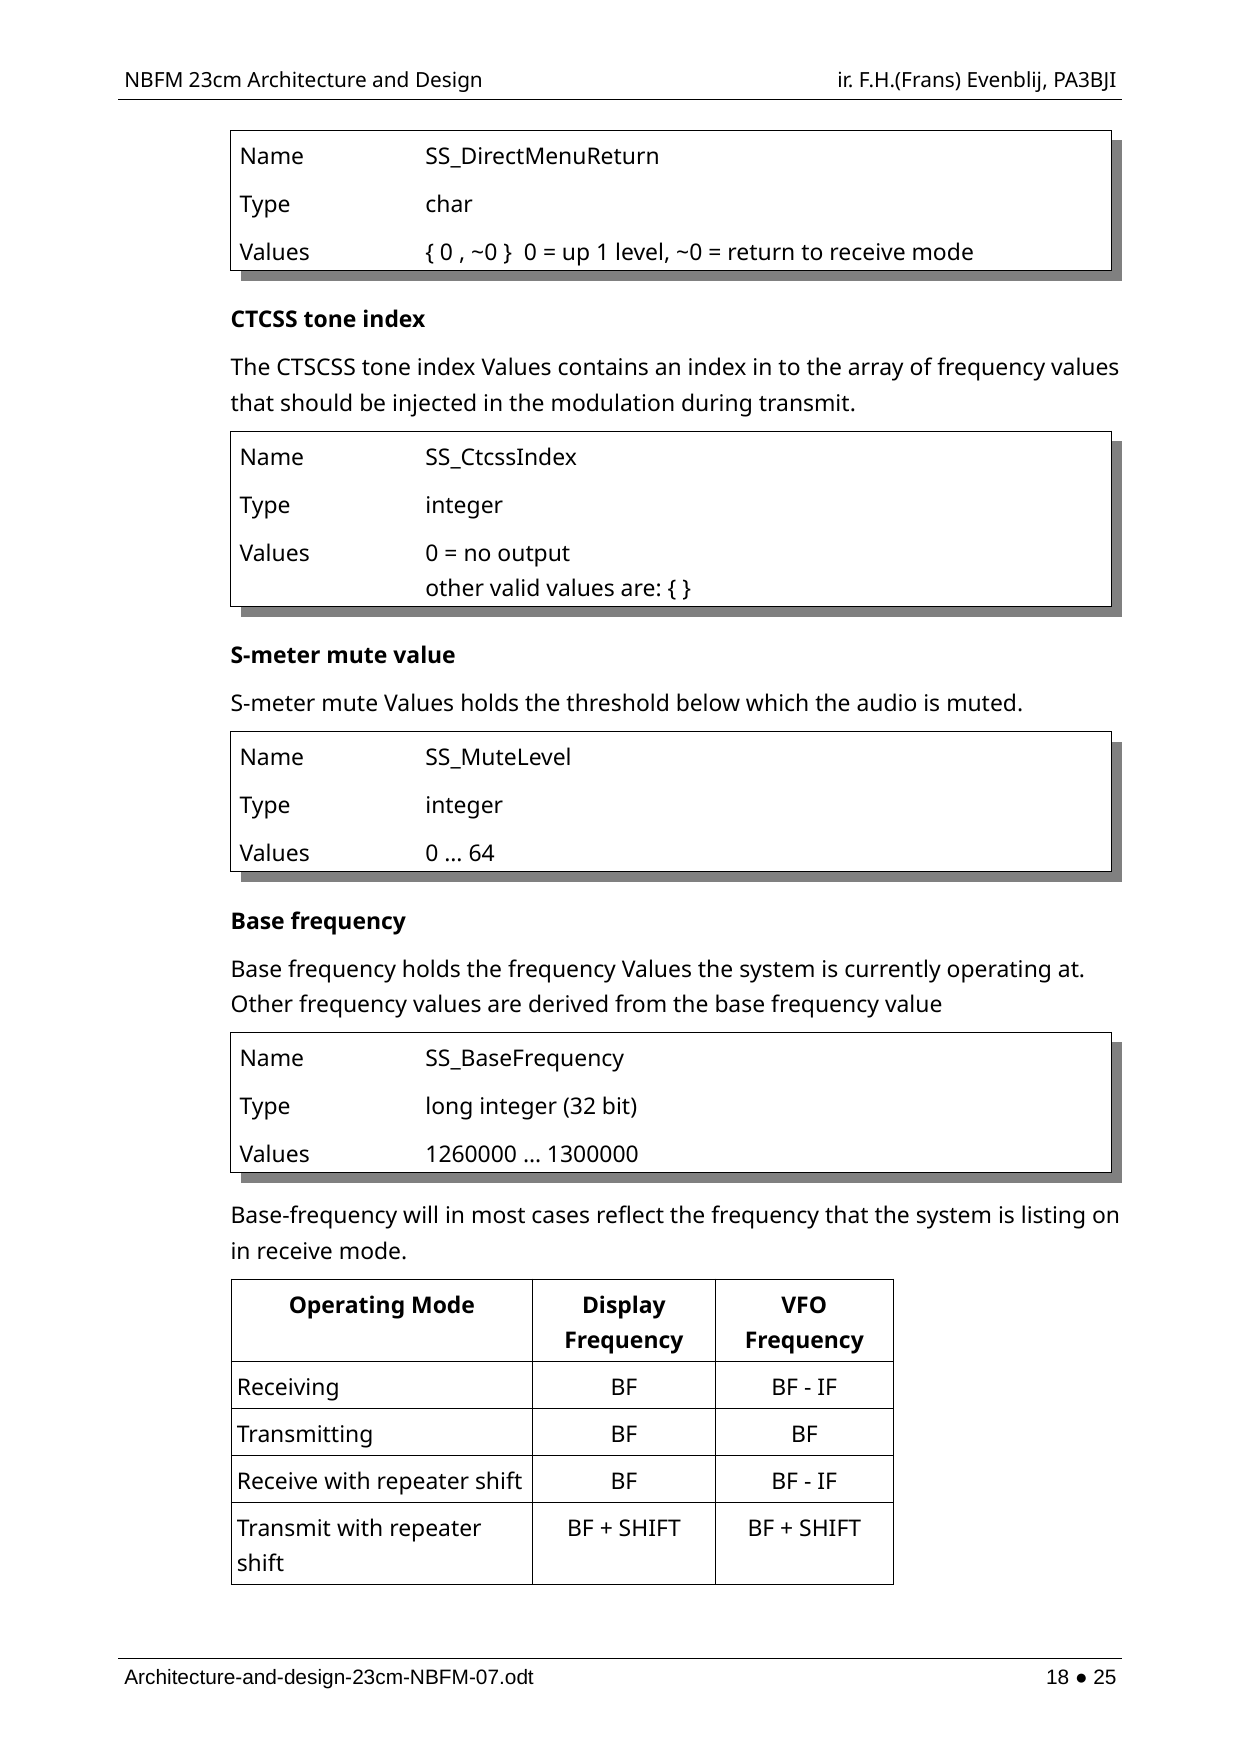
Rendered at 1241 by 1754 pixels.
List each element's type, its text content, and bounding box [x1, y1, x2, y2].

text Name SS_MuteLevel [231, 732, 1111, 773]
table_header Display Frequency [533, 1280, 715, 1361]
table_cell Transmit with repeater shift [232, 1503, 532, 1584]
table_cell BF [533, 1409, 715, 1455]
text Base frequency holds the frequency Values the system is currently operating at. Other frequency values are derived from the base frequency value [230, 948, 1122, 1019]
table_cell BF + SHIFT [716, 1503, 893, 1584]
table_cell BF - IF [716, 1456, 893, 1502]
table_cell BF [533, 1456, 715, 1502]
table_cell Receiving [232, 1362, 532, 1408]
text Type long integer (32 bit) [231, 1080, 1111, 1121]
text Values 0 … 64 [231, 827, 1111, 871]
table_cell BF + SHIFT [533, 1503, 715, 1584]
text Type integer [231, 779, 1111, 821]
table_cell Receive with repeater shift [232, 1456, 532, 1502]
table_cell BF [533, 1362, 715, 1408]
text Name SS_BaseFrequency [231, 1033, 1111, 1073]
table_cell Transmitting [232, 1409, 532, 1455]
text Type char [231, 178, 1111, 219]
text Type integer [231, 478, 1111, 520]
text Base-frequency will in most cases reflect the frequency that the system is listing on in receive mode. [230, 1195, 1122, 1266]
table_cell BF - IF [716, 1362, 893, 1408]
text CTCSS tone index [230, 299, 1122, 335]
text S-meter mute value [230, 635, 1122, 671]
table_header Operating Mode [232, 1280, 532, 1361]
text Name SS_CtcssIndex [231, 432, 1111, 472]
text Values 0 = no output other valid values are: { } [231, 526, 1111, 606]
text Values { 0 , ~0 } 0 = up 1 level, ~0 = return to receive mode [231, 226, 1111, 270]
table_header VFO Frequency [716, 1280, 893, 1361]
text S-meter mute Values holds the threshold below which the audio is muted. [230, 683, 1122, 719]
table_cell BF [716, 1409, 893, 1455]
text Base frequency [230, 901, 1122, 936]
text The CTSCSS tone index Values contains an index in to the array of frequency values that should be injected in the modulation during transmit. [230, 347, 1122, 418]
text Name SS_DirectMenuReturn [231, 131, 1111, 171]
text Values 1260000 … 1300000 [231, 1128, 1111, 1172]
